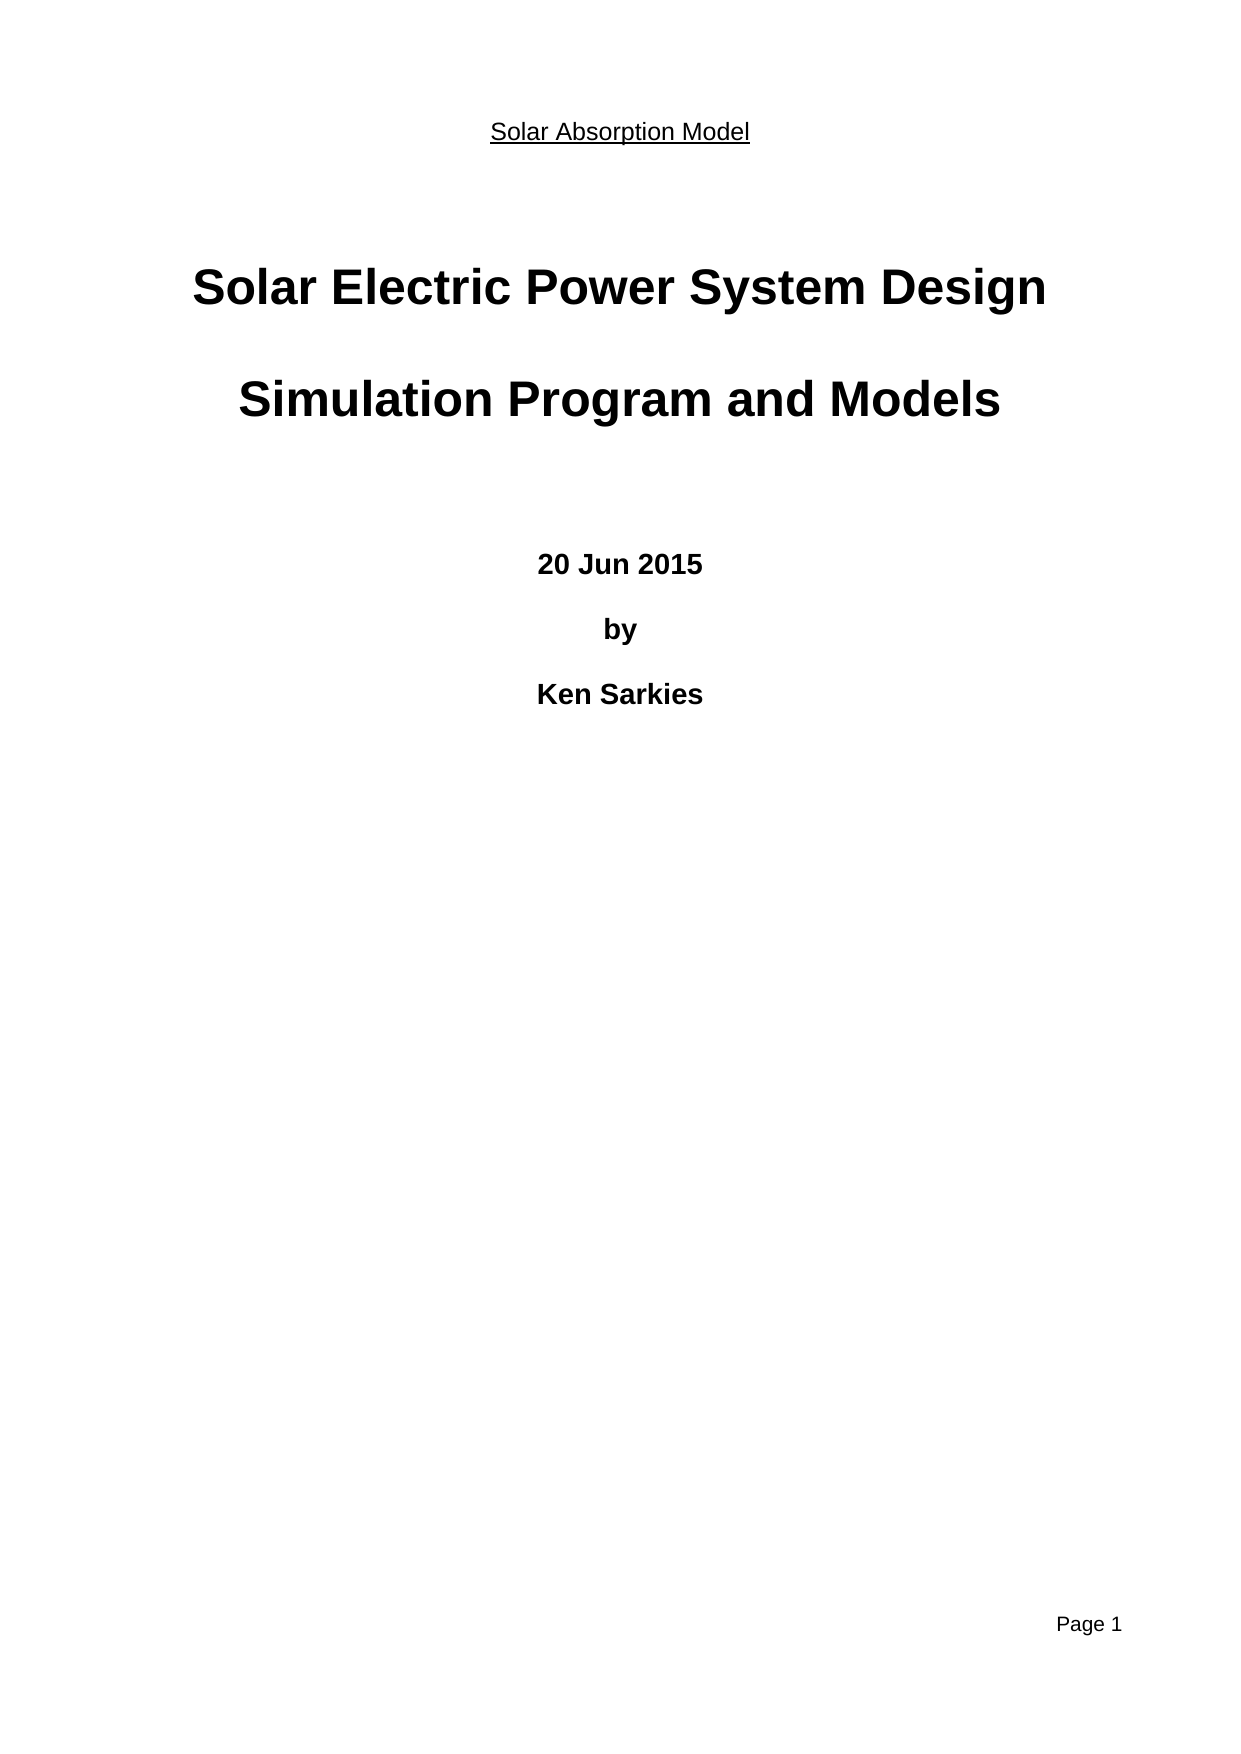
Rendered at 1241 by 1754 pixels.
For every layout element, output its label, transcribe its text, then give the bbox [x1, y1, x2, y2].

text Ken Sarkies [118, 678, 1122, 711]
text Solar Electric Power System Design [118, 259, 1122, 315]
text 20 Jun 2015 [118, 548, 1122, 580]
text by [118, 613, 1122, 646]
text Simulation Program and Models [118, 371, 1122, 427]
